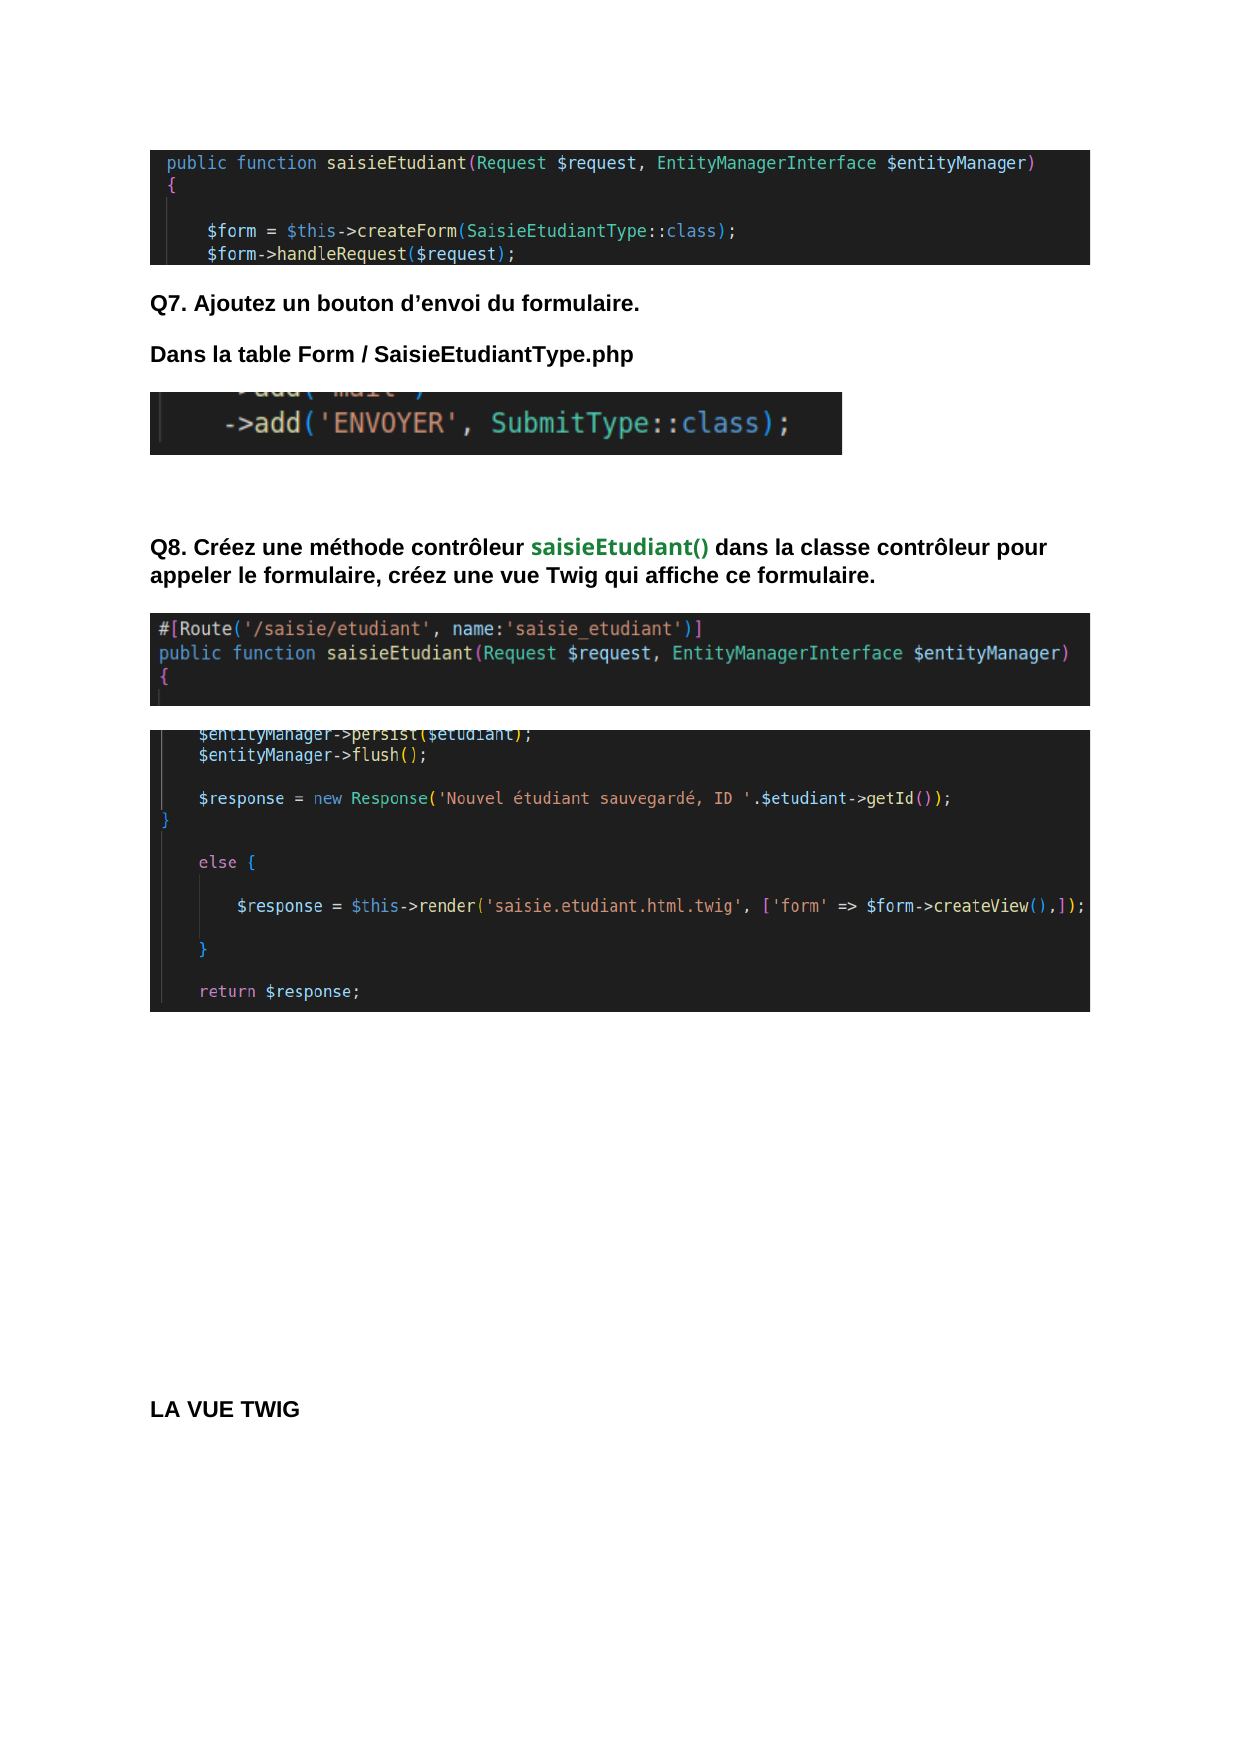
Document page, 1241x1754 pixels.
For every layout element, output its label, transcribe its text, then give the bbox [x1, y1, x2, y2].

picture [150, 730, 1091, 1012]
picture [150, 392, 843, 455]
text LA VUE TWIG [150, 1396, 1090, 1422]
picture [150, 613, 1091, 706]
text Q7. Ajoutez un bouton d’envoi du formulaire. [150, 289, 1090, 316]
text Q8. Créez une méthode contrôleur saisieEtudiant() dans la classe contrôleur pour appeler le formulaire, créez une vue Twig qui affiche ce formulaire. [150, 531, 1090, 589]
picture [150, 150, 1091, 265]
text Dans la table Form / SaisieEtudiantType.php [150, 341, 1090, 367]
